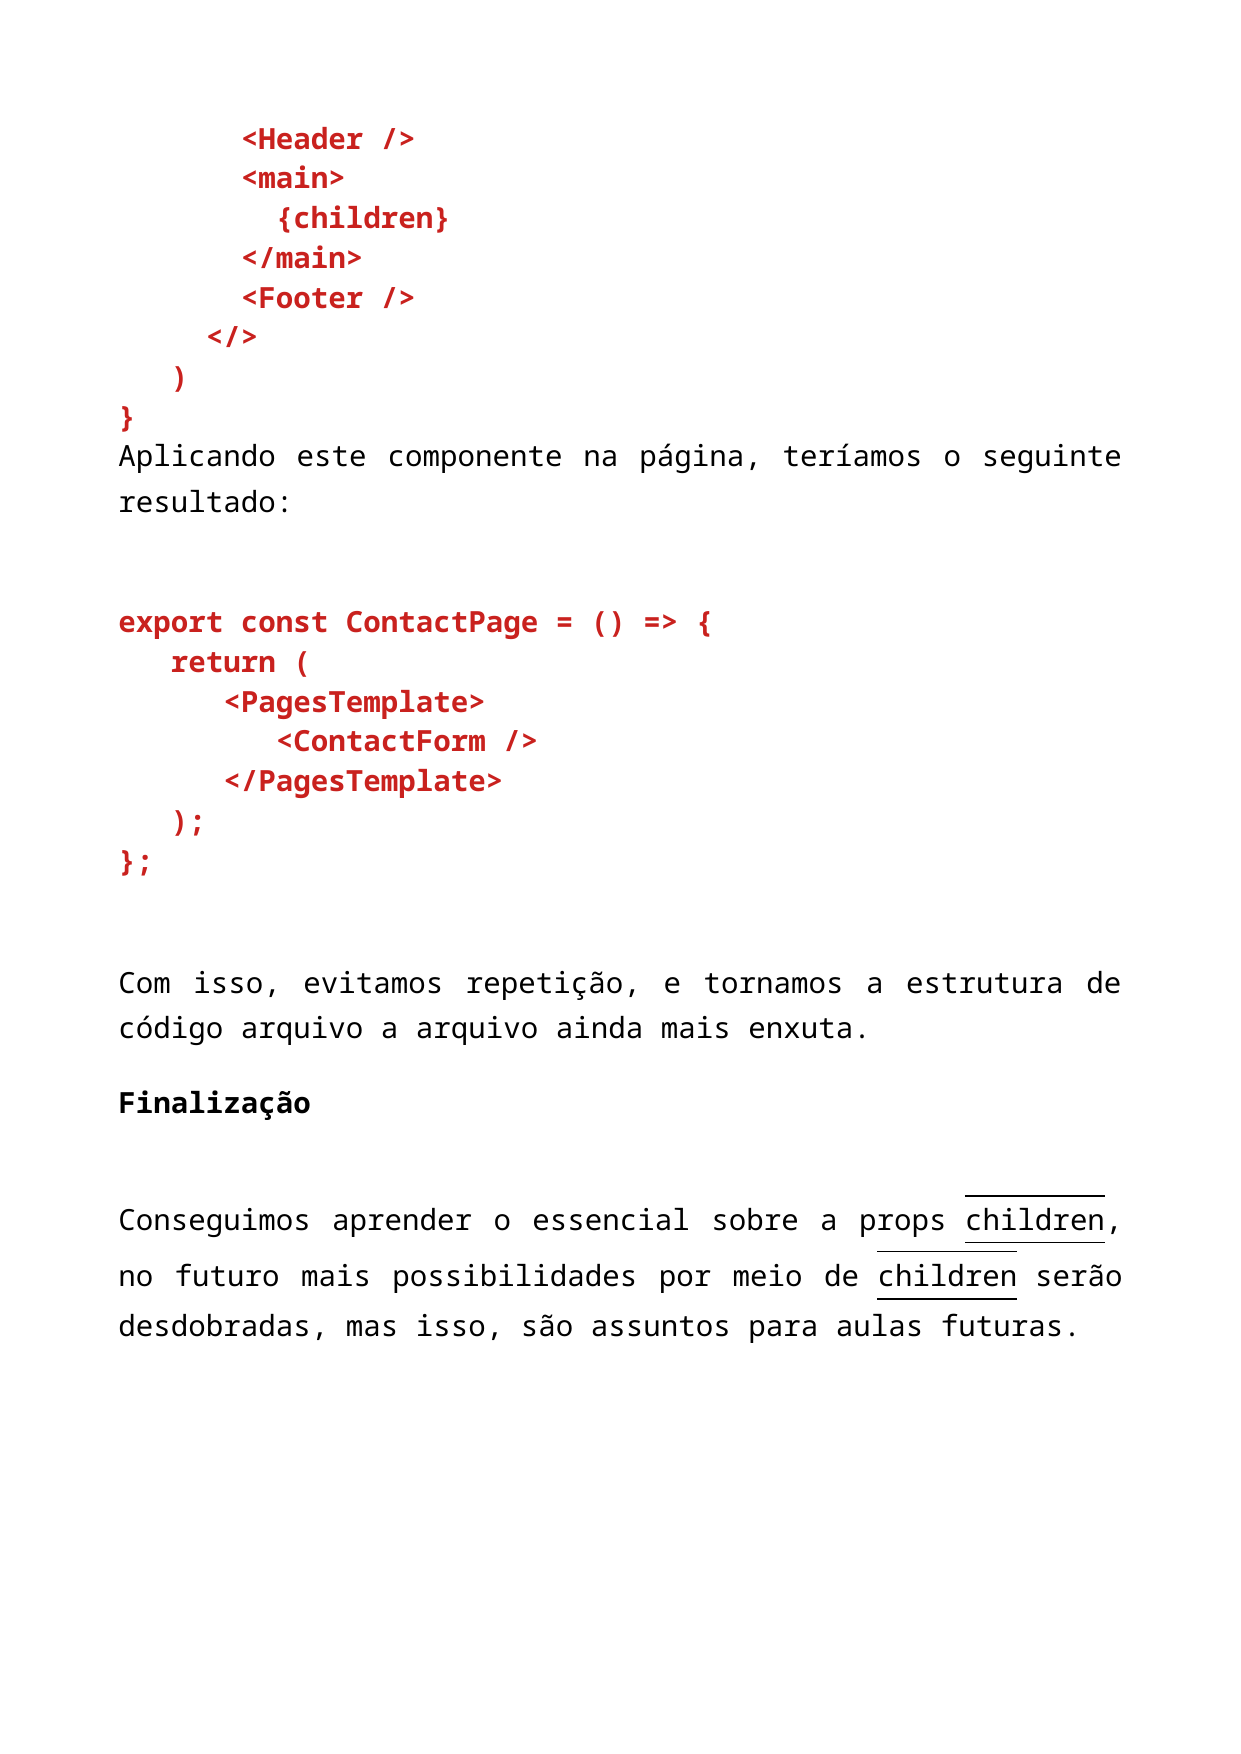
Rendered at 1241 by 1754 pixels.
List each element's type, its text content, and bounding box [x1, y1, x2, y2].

text <Footer /> [118, 277, 1122, 317]
text </main> [118, 237, 1122, 277]
text <ContactForm /> [118, 721, 1122, 760]
text Com isso, evitamos repetição, e tornamos a estrutura de código arquivo a arquivo ainda mais enxuta. [118, 962, 1122, 1047]
text return ( [118, 641, 1122, 681]
text } [118, 396, 1122, 436]
subtitle Finalização [118, 1082, 1122, 1122]
text <main> [118, 158, 1122, 197]
text <PagesTemplate> [118, 681, 1122, 721]
text </> [118, 317, 1122, 356]
text ); [118, 800, 1122, 840]
text </PagesTemplate> [118, 760, 1122, 800]
text ) [118, 356, 1122, 396]
text Conseguimos aprender o essencial sobre a props children, no futuro mais possibilidades por meio de children serão desdobradas, mas isso, são assuntos para aulas futuras. [118, 1195, 1122, 1345]
text Aplicando este componente na página, teríamos o seguinte resultado: [118, 436, 1122, 521]
text ⁠ {children} [118, 197, 1122, 237]
text <Header /> [118, 118, 1122, 158]
text export const ContactPage = () => { [118, 602, 1122, 641]
text };⁠ [118, 840, 1122, 879]
